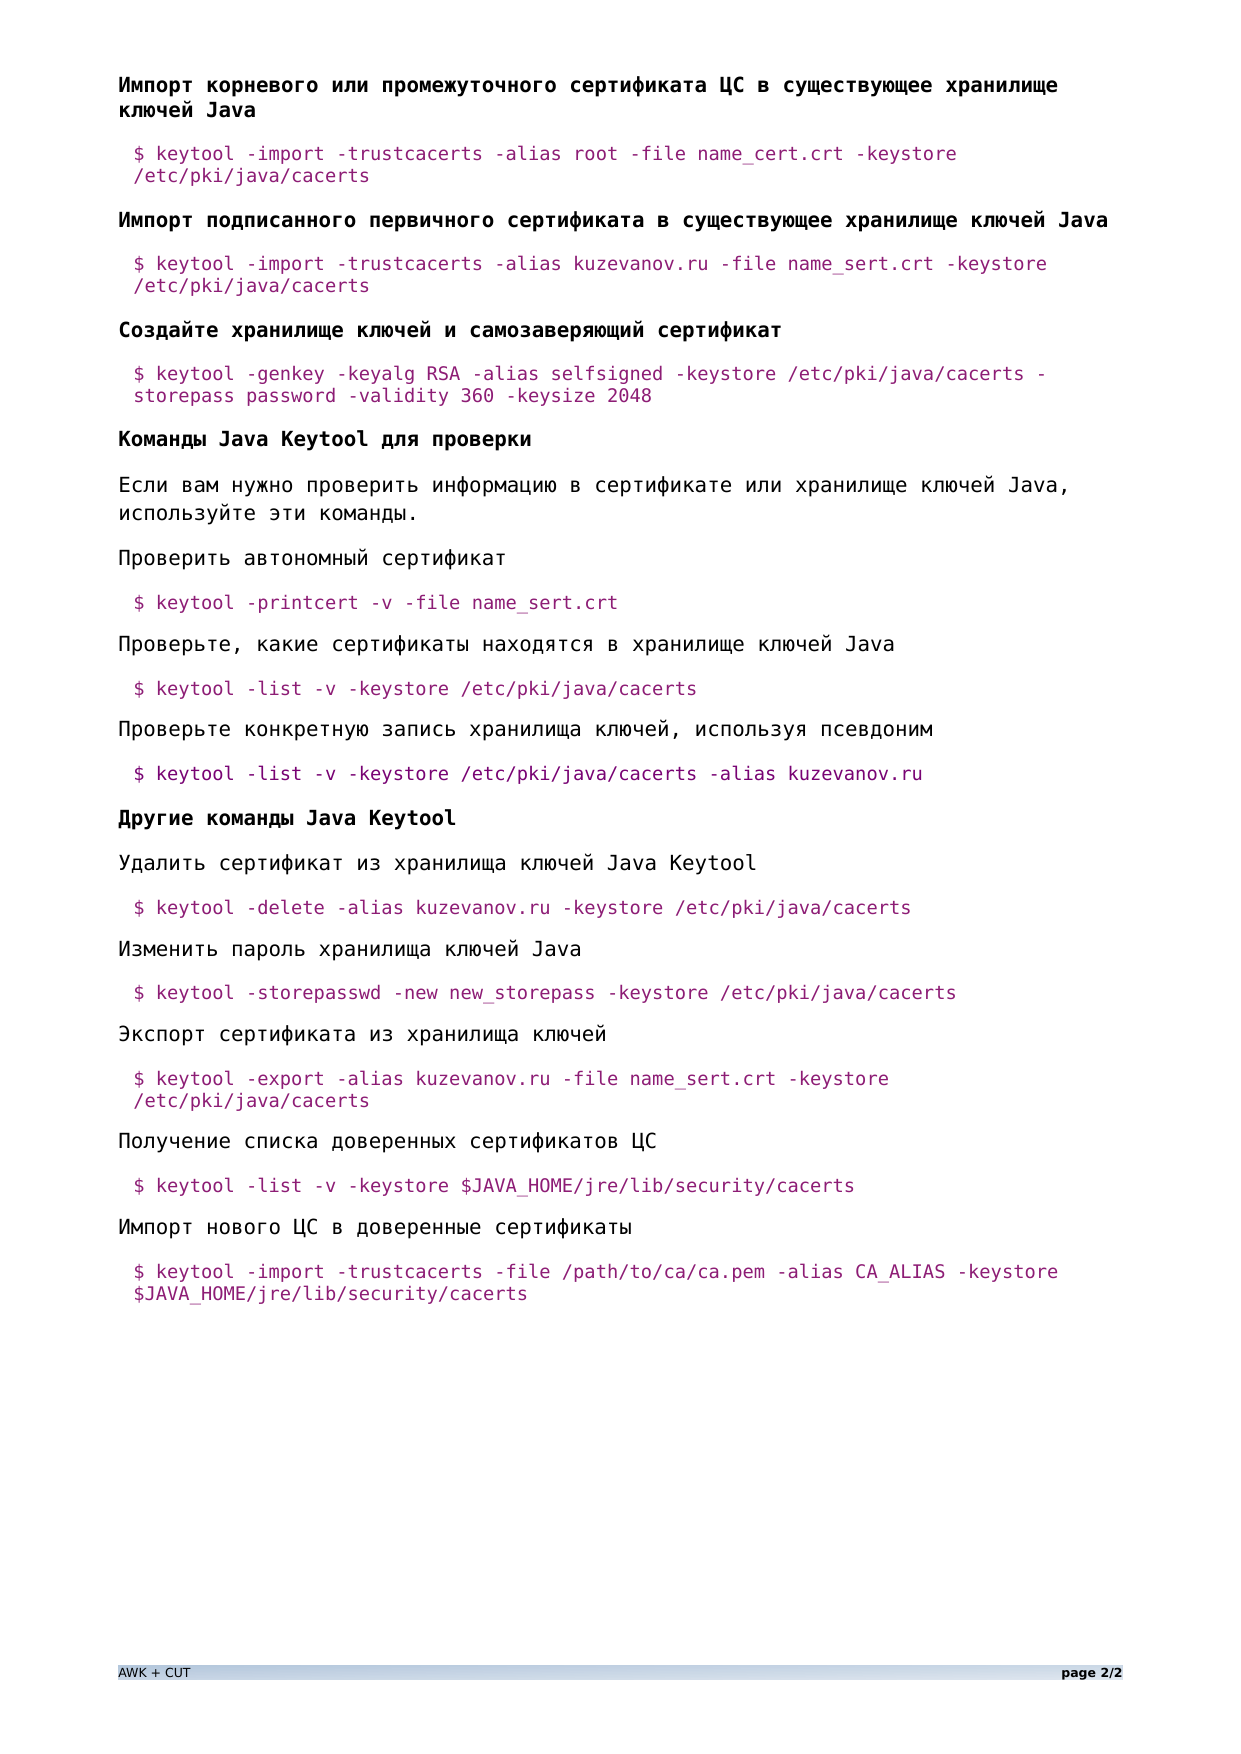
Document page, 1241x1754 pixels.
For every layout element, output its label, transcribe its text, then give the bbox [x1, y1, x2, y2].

text Получение списка доверенных сертификатов ЦС [118, 1129, 1122, 1154]
subtitle Импорт корневого или промежуточного сертификата ЦС в существующее хранилище ключей Java [118, 73, 1122, 122]
text Удалить сертификат из хранилища ключей Java Keytool [118, 851, 1122, 875]
text Проверить автономный сертификат [118, 546, 1122, 571]
text $ keytool -list -v -keystore $JAVA_HOME/jre/lib/security/cacerts [133, 1175, 1122, 1197]
subtitle Создайте хранилище ключей и самозаверяющий сертификат [118, 318, 1122, 342]
text $ keytool -genkey -keyalg RSA -alias selfsigned -keystore /etc/pki/java/cacerts -storepass password -validity 360 -keysize 2048 [133, 363, 1122, 407]
text $ keytool -printcert -v -file name_sert.crt [133, 592, 1122, 614]
text Проверьте конкретную запись хранилища ключей, используя псевдоним [118, 717, 1122, 742]
text $ keytool -list -v -keystore /etc/pki/java/cacerts [133, 677, 1122, 699]
text $ keytool -delete -alias kuzevanov.ru -keystore /etc/pki/java/cacerts [133, 897, 1122, 919]
text $ keytool -storepasswd -new new_storepass -keystore /etc/pki/java/cacerts [133, 982, 1122, 1004]
subtitle Команды Java Keytool для проверки [118, 427, 1122, 452]
text $ keytool -list -v -keystore /etc/pki/java/cacerts -alias kuzevanov.ru [133, 763, 1122, 785]
text Импорт нового ЦС в доверенные сертификаты [118, 1215, 1122, 1239]
text Проверьте, какие сертификаты находятся в хранилище ключей Java [118, 632, 1122, 656]
text $ keytool -import -trustcacerts -file /path/to/ca/ca.pem -alias CA_ALIAS -keystore $JAVA_HOME/jre/lib/security/cacerts [133, 1261, 1122, 1304]
text $ keytool -import -trustcacerts -alias root -file name_cert.crt -keystore /etc/pki/java/cacerts [133, 143, 1122, 187]
text $ keytool -export -alias kuzevanov.ru -file name_sert.crt -keystore /etc/pki/java/cacerts [133, 1068, 1122, 1112]
text Если вам нужно проверить информацию в сертификате или хранилище ключей Java, используйте эти команды. [118, 473, 1122, 525]
text Экспорт сертификата из хранилища ключей [118, 1022, 1122, 1046]
subtitle Другие команды Java Keytool [118, 806, 1122, 830]
subtitle Импорт подписанного первичного сертификата в существующее хранилище ключей Java [118, 208, 1122, 232]
text $ keytool -import -trustcacerts -alias kuzevanov.ru -file name_sert.crt -keystore /etc/pki/java/cacerts [133, 253, 1122, 297]
text Изменить пароль хранилища ключей Java [118, 937, 1122, 961]
